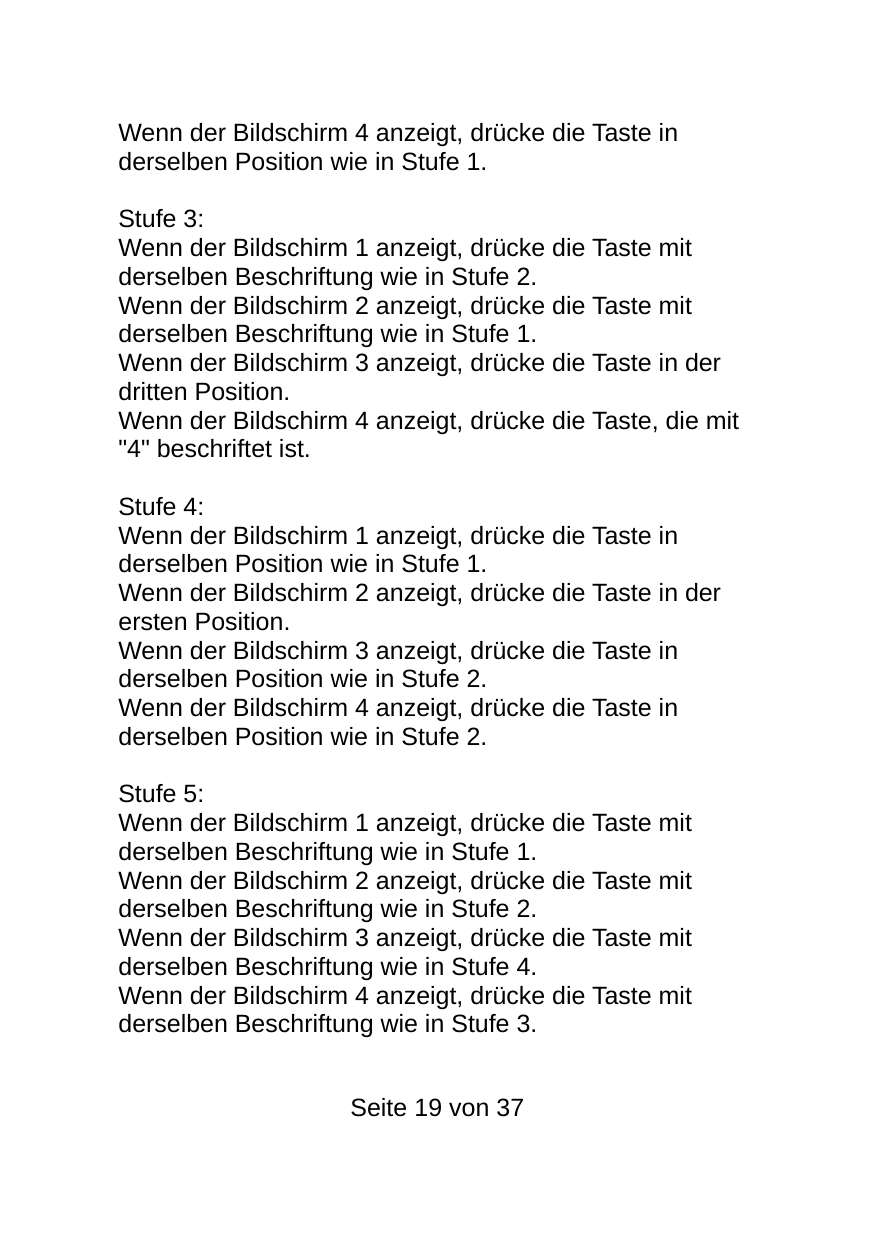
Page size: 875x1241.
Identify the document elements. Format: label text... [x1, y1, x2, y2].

text Wenn der Bildschirm 3 anzeigt, drücke die Taste in derselben Position wie in Stufe 2. [118, 636, 756, 693]
text Wenn der Bildschirm 2 anzeigt, drücke die Taste mit derselben Beschriftung wie in Stufe 2. [118, 866, 756, 923]
text Wenn der Bildschirm 3 anzeigt, drücke die Taste in der dritten Position. [118, 348, 756, 406]
text Stufe 5: [118, 779, 756, 808]
text Wenn der Bildschirm 4 anzeigt, drücke die Taste in derselben Position wie in Stufe 2. [118, 693, 756, 751]
text Wenn der Bildschirm 3 anzeigt, drücke die Taste mit derselben Beschriftung wie in Stufe 4. [118, 923, 756, 981]
text Wenn der Bildschirm 2 anzeigt, drücke die Taste mit derselben Beschriftung wie in Stufe 1. [118, 291, 756, 348]
text Wenn der Bildschirm 1 anzeigt, drücke die Taste mit derselben Beschriftung wie in Stufe 2. [118, 233, 756, 291]
text Wenn der Bildschirm 4 anzeigt, drücke die Taste mit derselben Beschriftung wie in Stufe 3. [118, 981, 756, 1038]
text Wenn der Bildschirm 2 anzeigt, drücke die Taste in der ersten Position. [118, 578, 756, 636]
text Stufe 4: [118, 492, 756, 521]
text Wenn der Bildschirm 4 anzeigt, drücke die Taste, die mit "4" beschriftet ist. [118, 406, 756, 463]
text Wenn der Bildschirm 1 anzeigt, drücke die Taste in derselben Position wie in Stufe 1. [118, 521, 756, 578]
text Wenn der Bildschirm 1 anzeigt, drücke die Taste mit derselben Beschriftung wie in Stufe 1. [118, 808, 756, 866]
text Wenn der Bildschirm 4 anzeigt, drücke die Taste in derselben Position wie in Stufe 1. [118, 118, 756, 176]
text Stufe 3: [118, 204, 756, 233]
